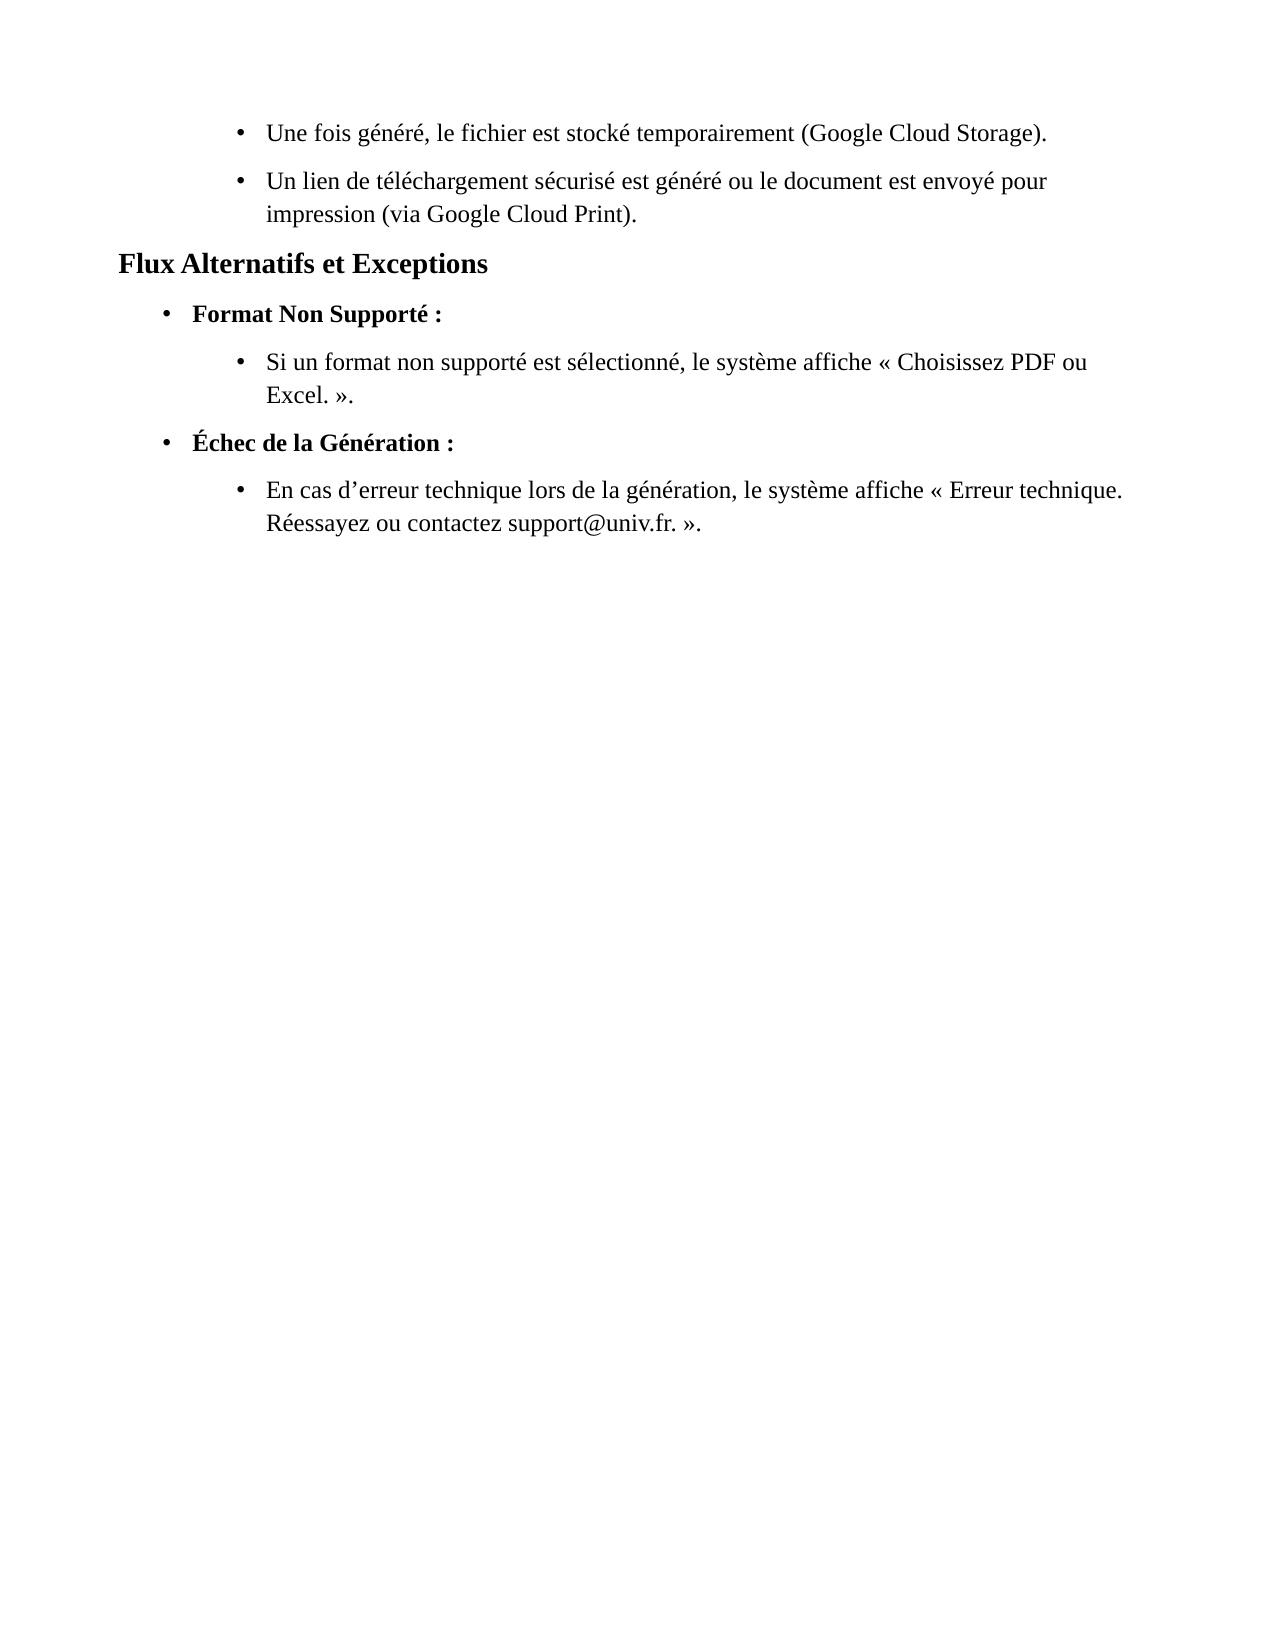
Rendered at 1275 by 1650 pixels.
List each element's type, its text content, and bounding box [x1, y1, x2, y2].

list Une fois généré, le fichier est stocké temporairement (Google Cloud Storage). [236, 118, 1157, 147]
list En cas d’erreur technique lors de la génération, le système affiche « Erreur technique. Réessayez ou contactez support@univ.fr. ». [236, 475, 1157, 537]
subtitle Flux Alternatifs et Exceptions [118, 246, 1157, 280]
list Un lien de téléchargement sécurisé est généré ou le document est envoyé pour impression (via Google Cloud Print). [236, 166, 1157, 227]
list Si un format non supporté est sélectionné, le système affiche « Choisissez PDF ou Excel. ». [236, 347, 1157, 409]
list Format Non Supporté : [162, 299, 1157, 328]
list Échec de la Génération : [162, 428, 1157, 456]
